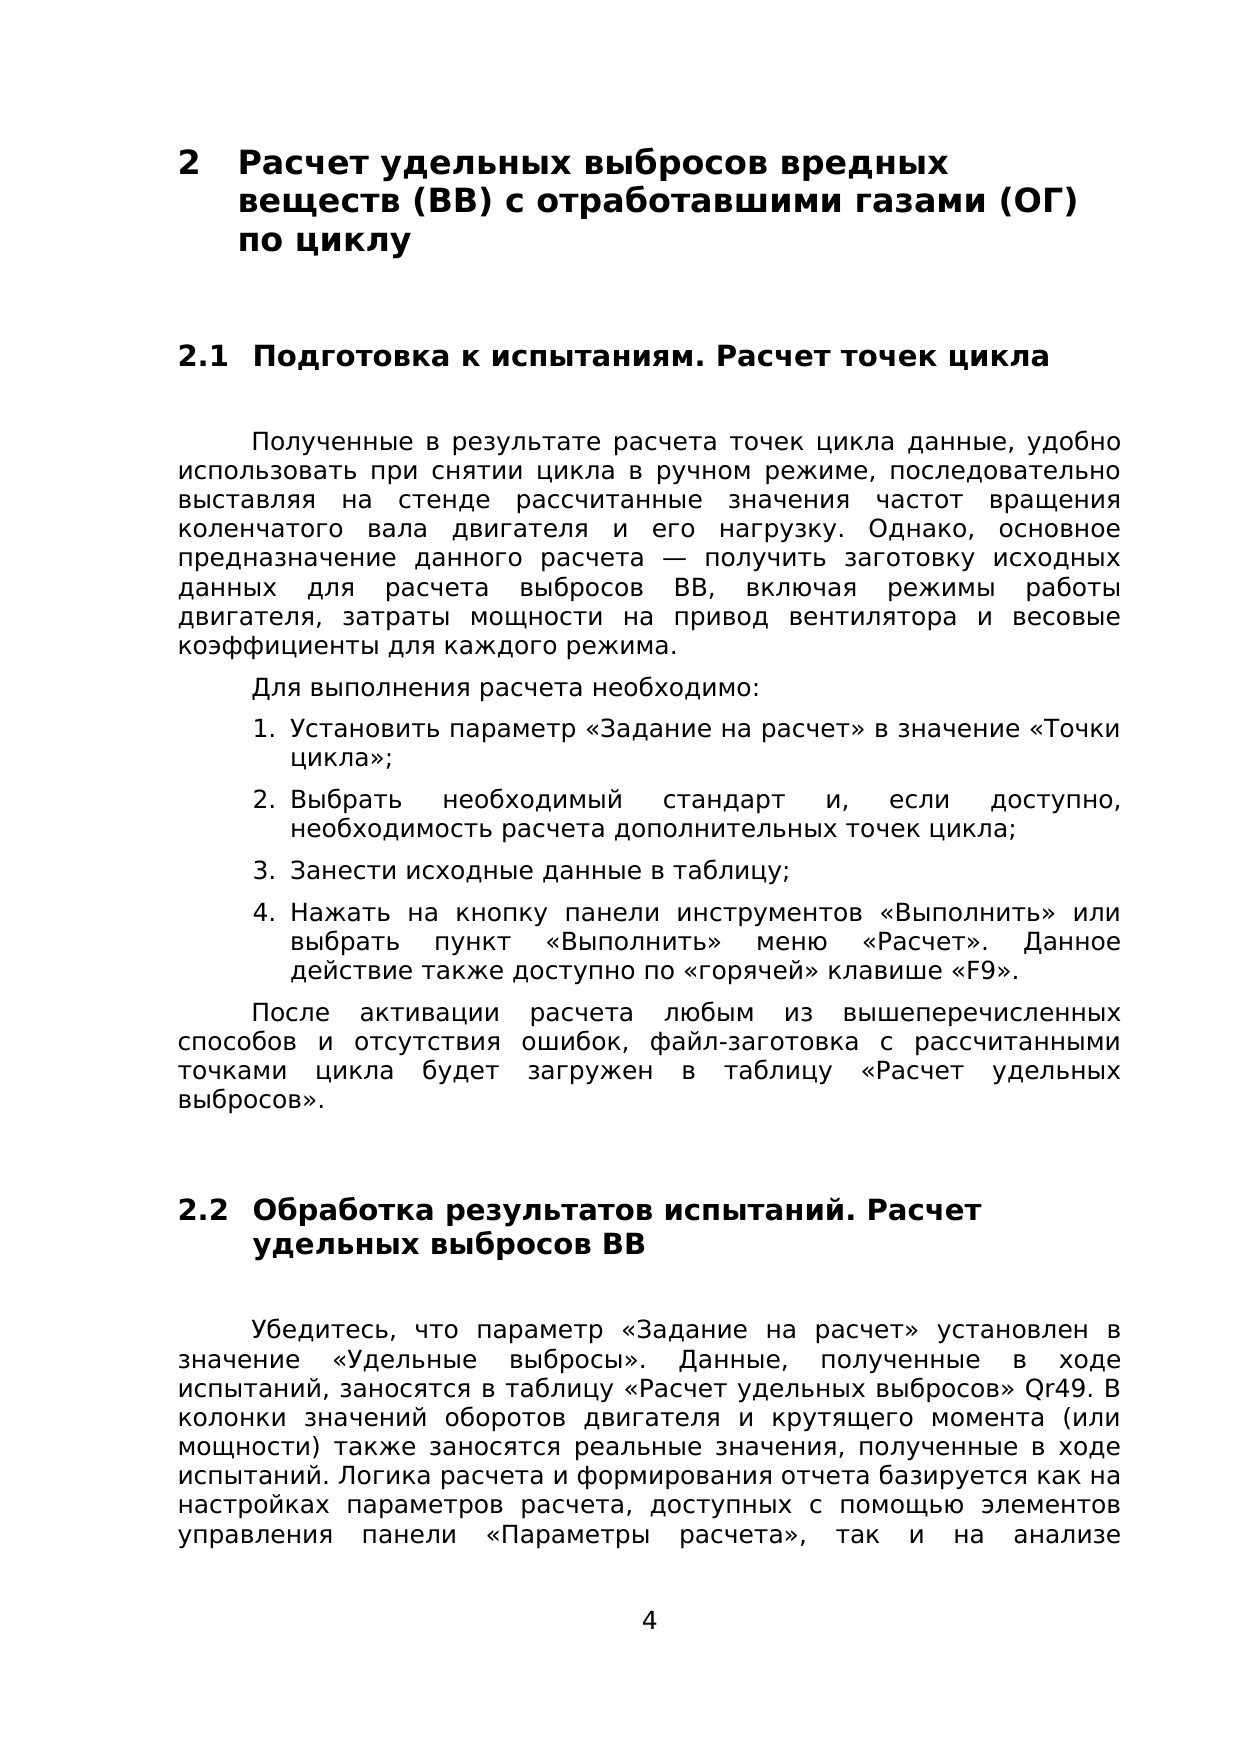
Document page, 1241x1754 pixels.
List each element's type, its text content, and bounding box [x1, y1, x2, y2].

list Нажать на кнопку панели инструментов «Выполнить» или выбрать пункт «Выполнить» меню «Расчет». Данное действие также доступно по «горячей» клавише «F9». [252, 898, 1122, 985]
subtitle Подготовка к испытаниям. Расчет точек цикла [177, 339, 1122, 373]
list Установить параметр «Задание на расчет» в значение «Точки цикла»; [252, 714, 1122, 773]
list Выбрать необходимый стандарт и, если доступно, необходимость расчета дополнительных точек цикла; [252, 785, 1122, 844]
text Для выполнения расчета необходимо: [177, 673, 1122, 702]
list Занести исходные данные в таблицу; [252, 856, 1122, 885]
text Убедитесь, что параметр «Задание на расчет» установлен в значение «Удельные выбросы». Данные, полученные в ходе испытаний, заносятся в таблицу «Расчет удельных выбросов» Qr49. В колонки значений оборотов двигателя и крутящего момента (или мощности) также заносятся реальные значения, полученные в ходе испытаний. Логика расчета и формирования отчета базируется как на настройках параметров расчета, доступных с помощью элементов управления панели «Параметры расчета», так и на анализе [177, 1316, 1122, 1549]
subtitle Расчет удельных выбросов вредных веществ (ВВ) с отработавшими газами (ОГ) по циклу [177, 143, 1122, 260]
subtitle Обработка результатов испытаний. Расчет удельных выбросов ВВ [177, 1194, 1122, 1262]
text После активации расчета любым из вышеперечисленных способов и отсутствия ошибок, файл-заготовка с рассчитанными точками цикла будет загружен в таблицу «Расчет удельных выбросов». [177, 998, 1122, 1114]
text Полученные в результате расчета точек цикла данные, удобно использовать при снятии цикла в ручном режиме, последовательно выставляя на стенде рассчитанные значения частот вращения коленчатого вала двигателя и его нагрузку. Однако, основное предназначение данного расчета — получить заготовку исходных данных для расчета выбросов ВВ, включая режимы работы двигателя, затраты мощности на привод вентилятора и весовые коэффициенты для каждого режима. [177, 427, 1122, 660]
